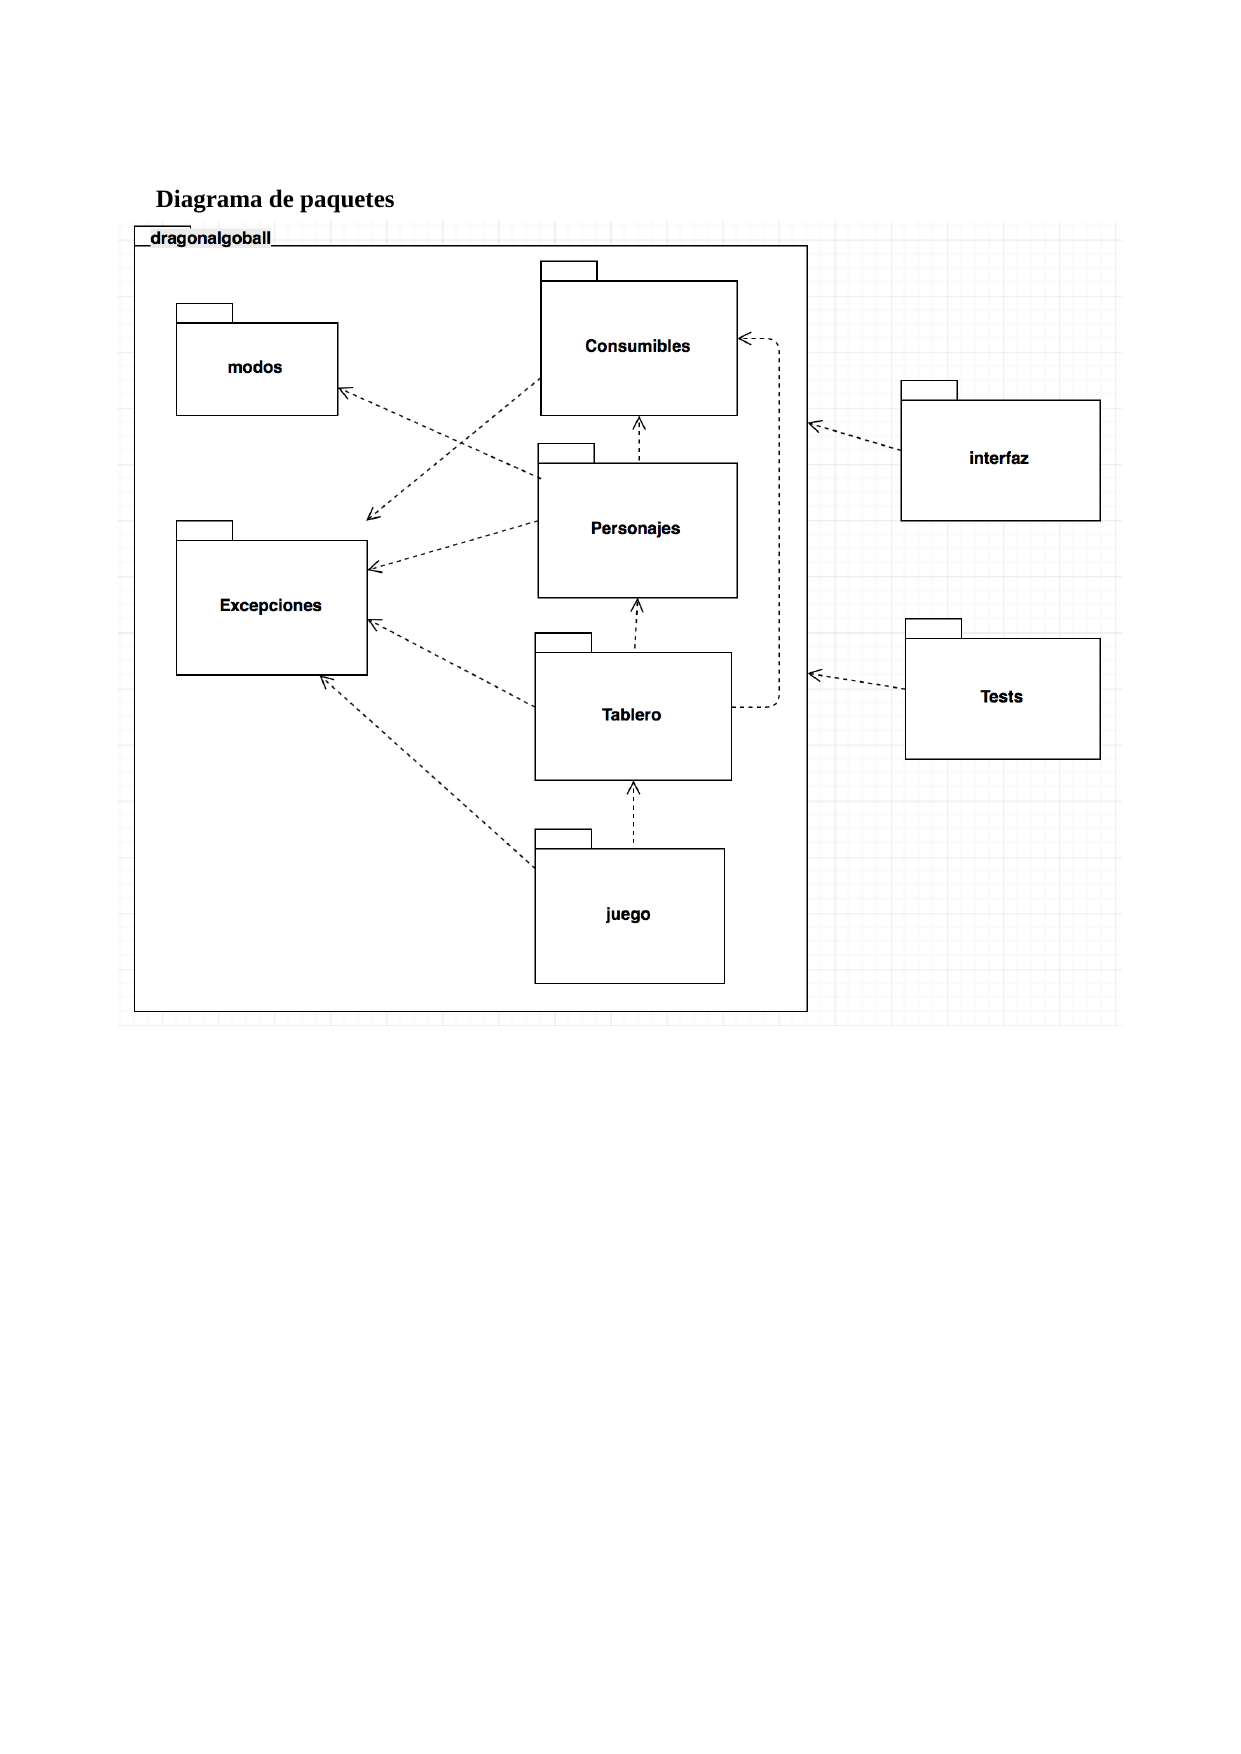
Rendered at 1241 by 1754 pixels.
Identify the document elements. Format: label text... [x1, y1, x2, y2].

picture [118, 221, 1123, 1026]
text Diagrama de paquetes [118, 184, 1122, 213]
